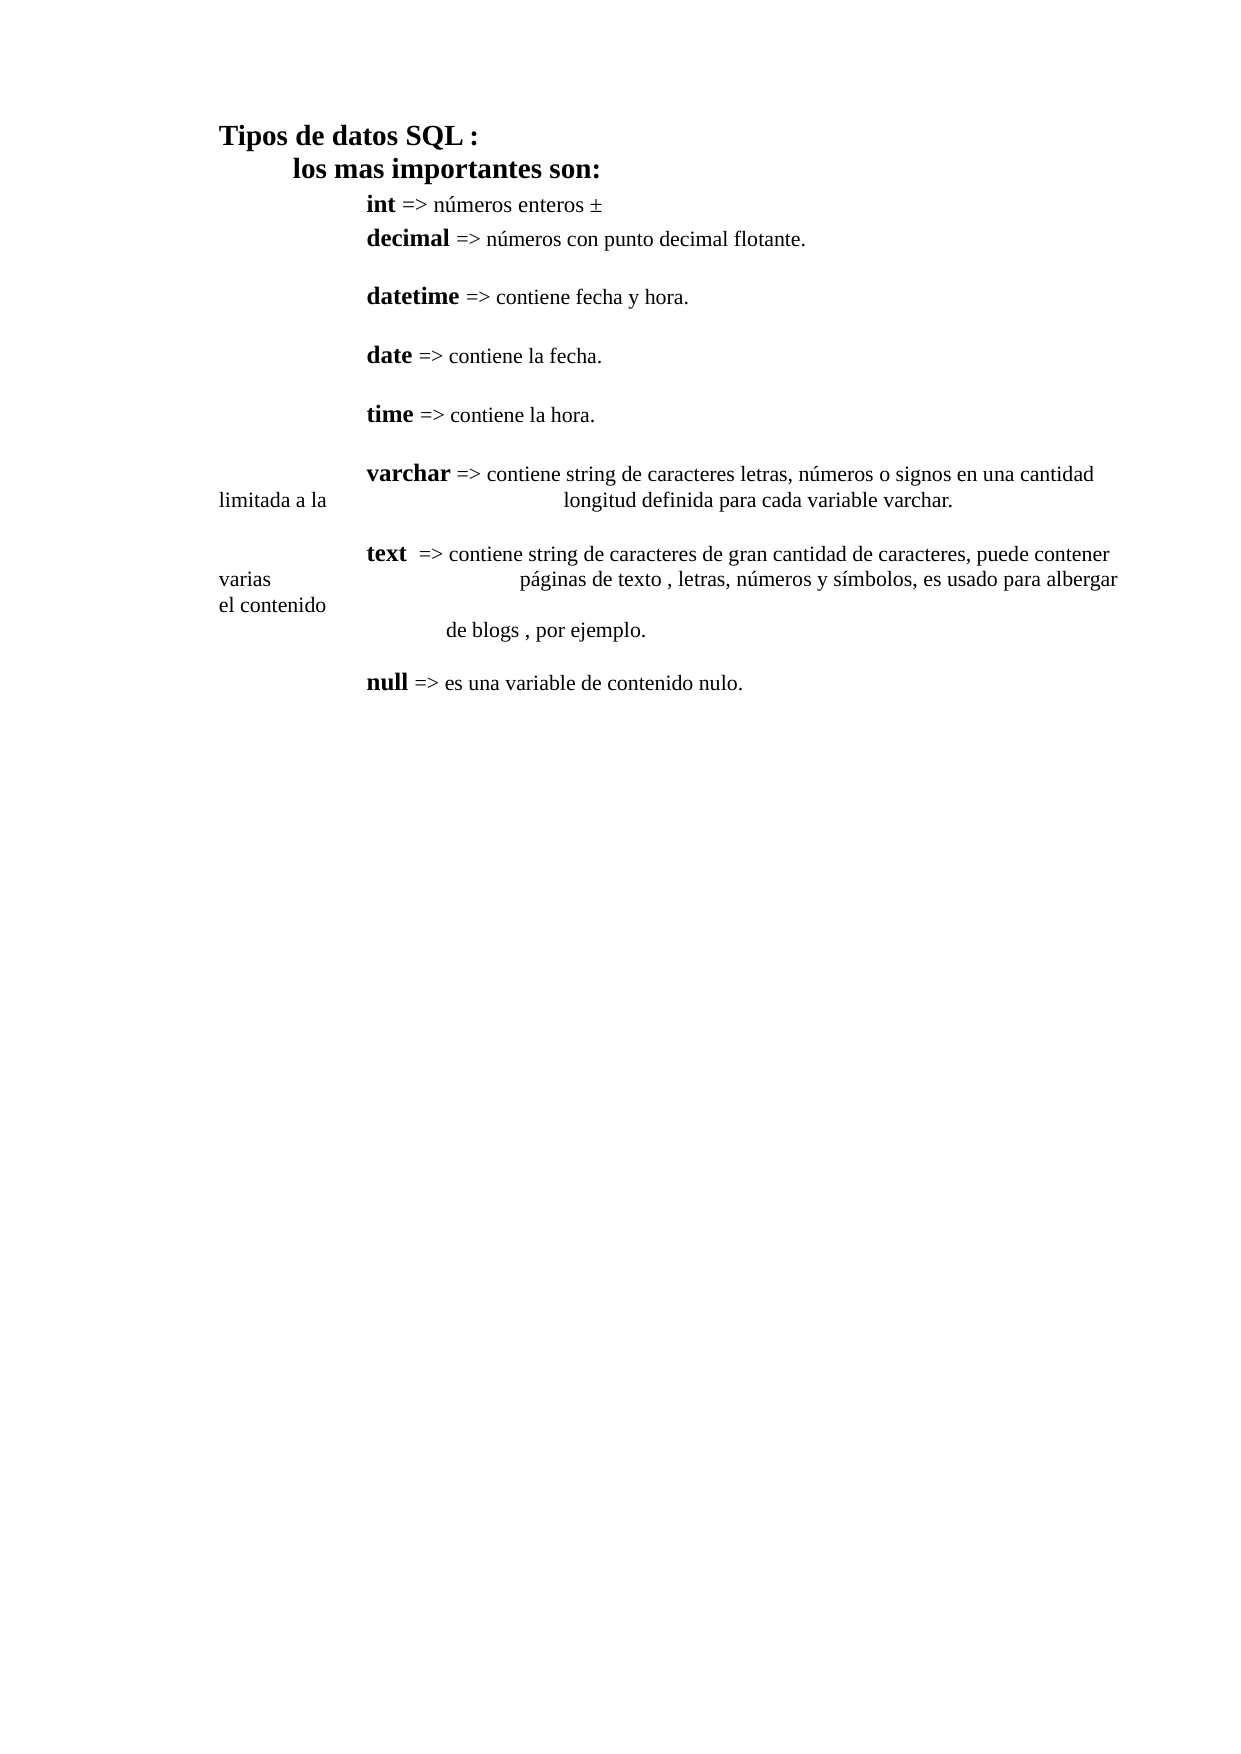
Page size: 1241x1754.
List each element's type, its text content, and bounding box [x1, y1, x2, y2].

text Tipos de datos SQL : [219, 118, 1123, 152]
text los mas importantes son: [219, 152, 1123, 185]
text datetime => contiene fecha y hora. [219, 277, 1123, 311]
text decimal => números con punto decimal flotante. [219, 219, 1123, 252]
text date => contiene la fecha. [219, 336, 1123, 370]
text de blogs , por ejemplo. [219, 617, 1123, 642]
text time => contiene la hora. [219, 395, 1123, 428]
text int => números enteros ± [219, 185, 1123, 219]
text text => contiene string de caracteres de gran cantidad de caracteres, puede contener varias páginas de texto , letras, números y símbolos, es usado para albergar el contenido [219, 538, 1123, 617]
text null => es una variable de contenido nulo. [219, 667, 1123, 696]
text varchar => contiene string de caracteres letras, números o signos en una cantidad limitada a la longitud definida para cada variable varchar. [219, 454, 1123, 512]
